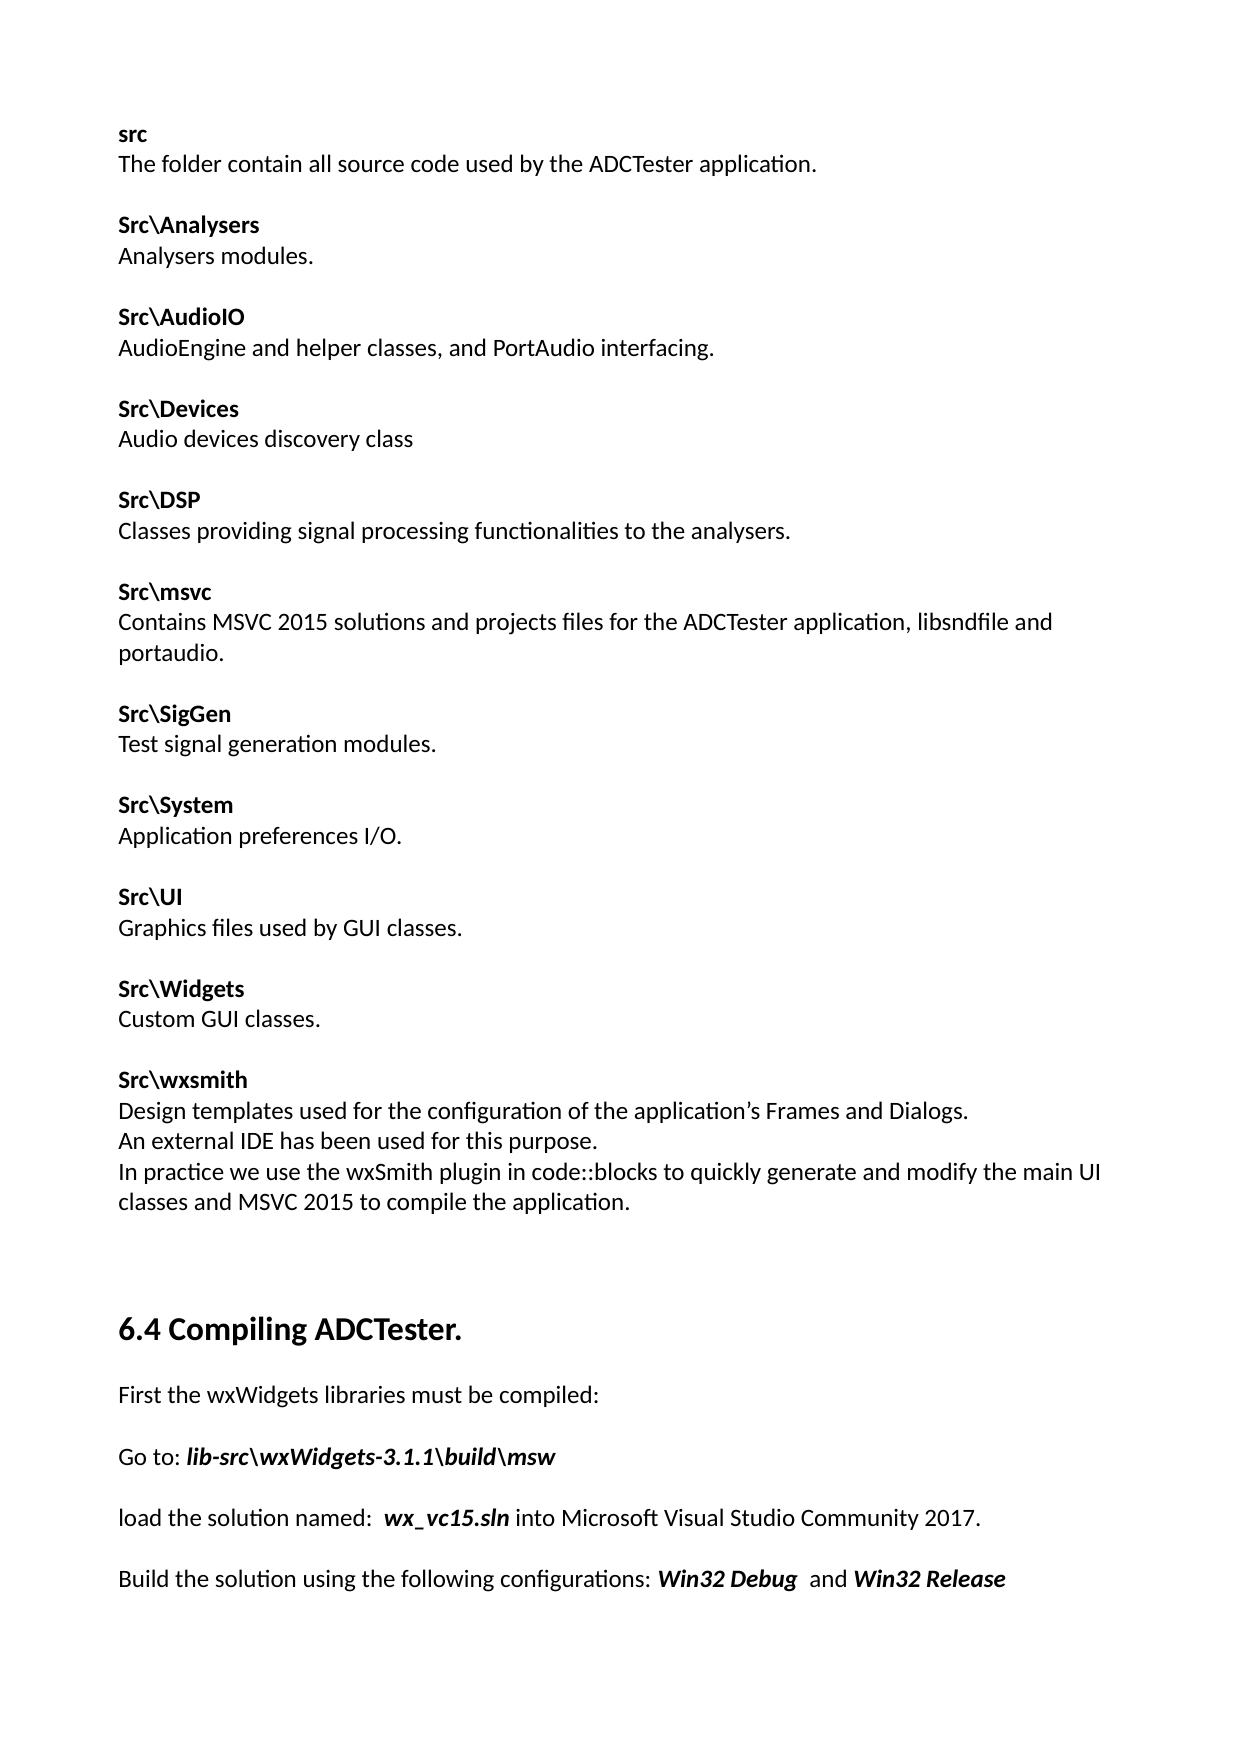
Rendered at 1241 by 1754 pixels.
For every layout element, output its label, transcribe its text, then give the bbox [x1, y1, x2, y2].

text Classes providing signal processing functionalities to the analysers. [118, 515, 1122, 545]
text 6.4 Compiling ADCTester. [118, 1308, 1122, 1349]
text Src\Devices [118, 393, 1122, 423]
text Graphics files used by GUI classes. [118, 912, 1122, 942]
text Audio devices discovery class [118, 423, 1122, 454]
text Application preferences I/O. [118, 820, 1122, 851]
text Analysers modules. [118, 240, 1122, 271]
text Src\SigGen [118, 698, 1122, 728]
text Src\Widgets [118, 973, 1122, 1003]
text Src\Analysers [118, 210, 1122, 240]
text Src\System [118, 789, 1122, 820]
text Src\msvc [118, 576, 1122, 606]
text In practice we use the wxSmith plugin in code::blocks to quickly generate and modify the main UI classes and MSVC 2015 to compile the application. [118, 1156, 1122, 1217]
text Src\AudioIO [118, 301, 1122, 332]
text Contains MSVC 2015 solutions and projects files for the ADCTester application, libsndfile and portaudio. [118, 606, 1122, 667]
text An external IDE has been used for this purpose. [118, 1125, 1122, 1156]
text Test signal generation modules. [118, 728, 1122, 759]
text src [118, 118, 1122, 149]
text Src\DSP [118, 484, 1122, 515]
text AudioEngine and helper classes, and PortAudio interfacing. [118, 332, 1122, 362]
text First the wxWidgets libraries must be compiled: [118, 1380, 1122, 1410]
text load the solution named: wx_vc15.sln into Microsoft Visual Studio Community 2017. [118, 1502, 1122, 1532]
text Design templates used for the configuration of the application’s Frames and Dialogs. [118, 1095, 1122, 1125]
text Custom GUI classes. [118, 1003, 1122, 1034]
text Build the solution using the following configurations: Win32 Debug and Win32 Release [118, 1563, 1122, 1593]
text Src\UI [118, 881, 1122, 912]
text The folder contain all source code used by the ADCTester application. [118, 149, 1122, 179]
text Src\wxsmith [118, 1064, 1122, 1095]
text Go to: lib-src\wxWidgets-3.1.1\build\msw [118, 1441, 1122, 1471]
